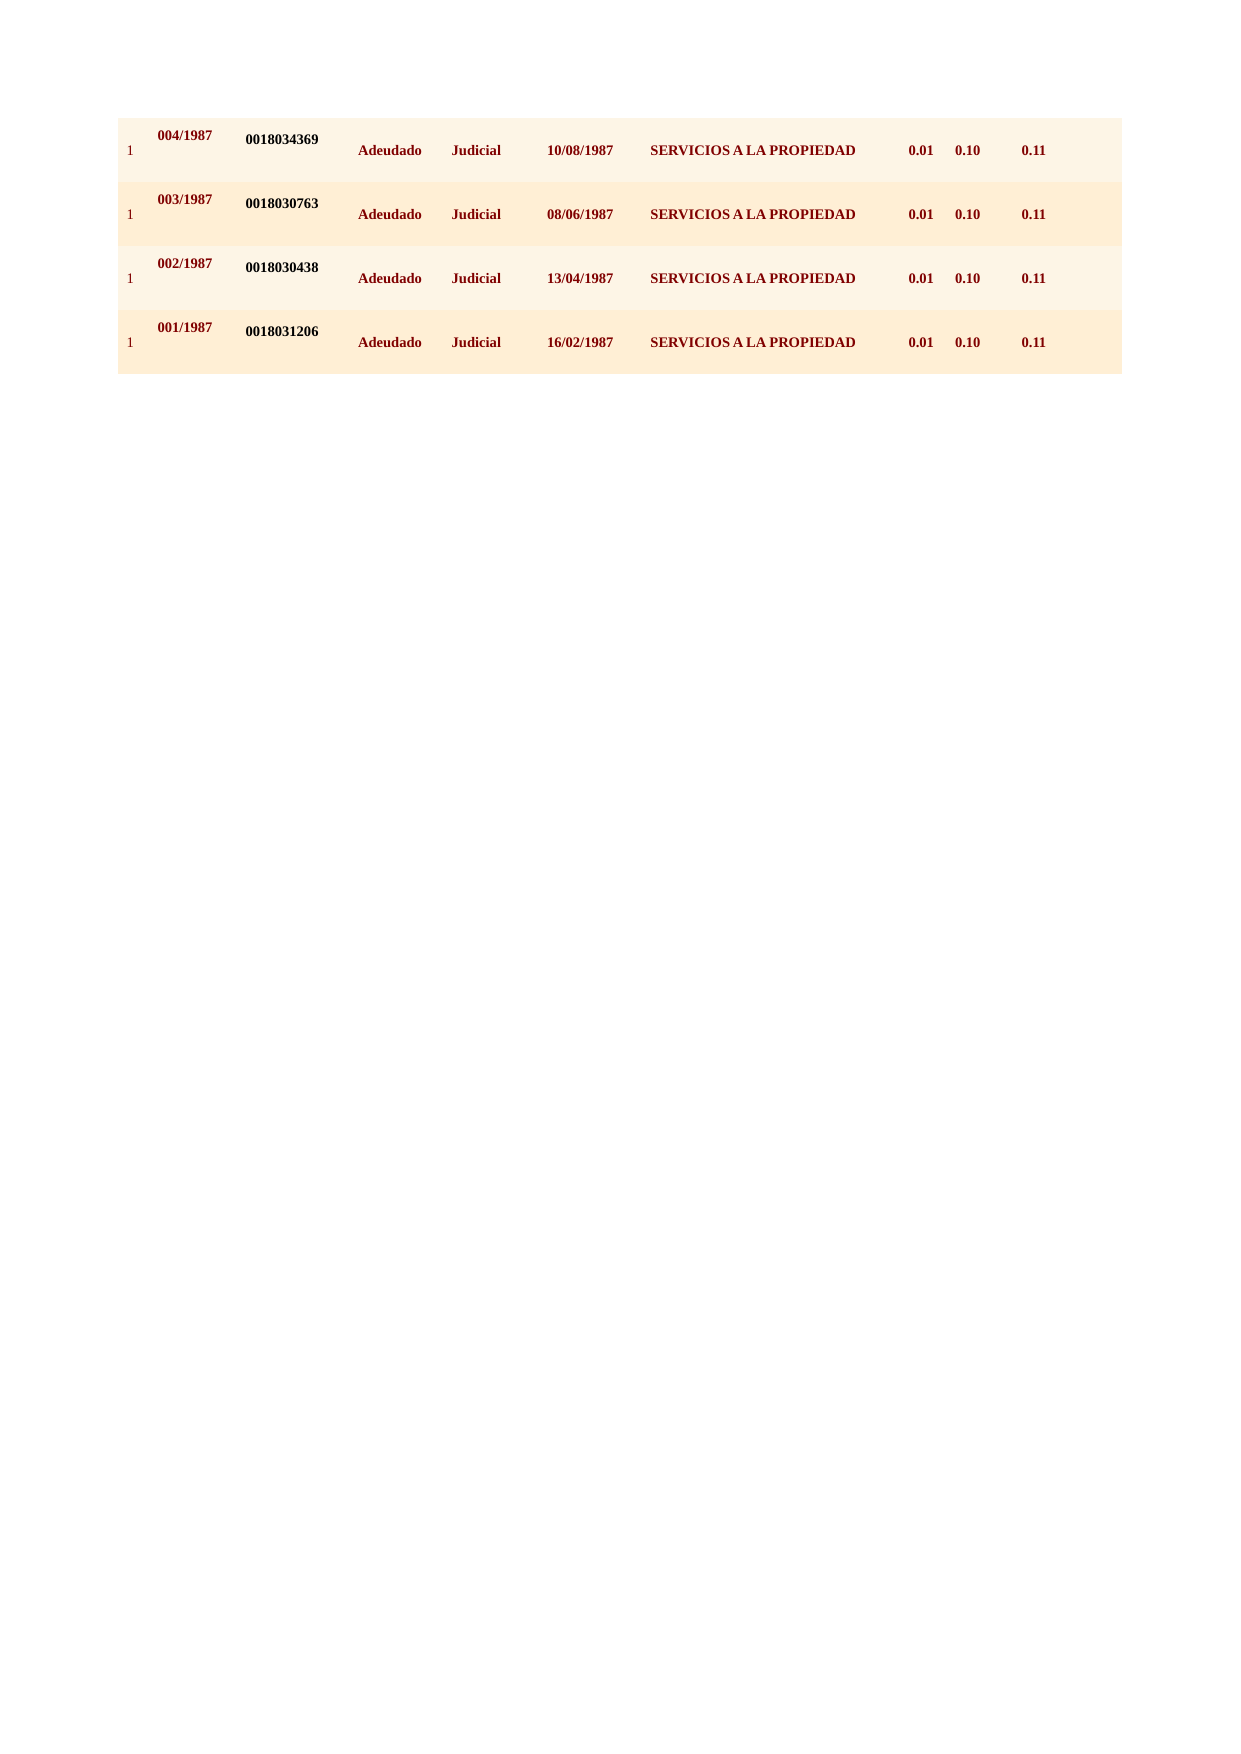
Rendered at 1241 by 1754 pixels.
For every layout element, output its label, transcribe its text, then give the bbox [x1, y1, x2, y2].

table_cell 0.10 [937, 246, 983, 310]
table_cell 1 [118, 310, 142, 374]
table_cell [983, 246, 1002, 310]
table_cell [1049, 182, 1063, 246]
table_cell SERVICIOS A LA PROPIEDAD [616, 246, 890, 310]
table_cell 0.10 [937, 182, 983, 246]
table_cell [1049, 310, 1063, 374]
table_cell 0.11 [1003, 182, 1049, 246]
table_cell 0018031206 [228, 310, 342, 374]
table_cell [1063, 246, 1122, 310]
table_cell 10/08/1987 [515, 118, 616, 182]
table_cell [1063, 118, 1122, 182]
table_cell SERVICIOS A LA PROPIEDAD [616, 182, 890, 246]
table_cell 0.01 [890, 118, 937, 182]
table_cell 08/06/1987 [515, 182, 616, 246]
table_cell 0018034369 [228, 118, 342, 182]
table_cell 16/02/1987 [515, 310, 616, 374]
table_cell Judicial [438, 118, 514, 182]
table_cell [1049, 118, 1063, 182]
table_cell 13/04/1987 [515, 246, 616, 310]
table_cell SERVICIOS A LA PROPIEDAD [616, 118, 890, 182]
table_cell 002/1987 [142, 246, 228, 310]
table_cell 1 [118, 182, 142, 246]
table_cell [1049, 246, 1063, 310]
table_cell Adeudado [342, 246, 437, 310]
table_cell [1063, 182, 1122, 246]
table_cell 0.01 [890, 310, 937, 374]
table_cell 0018030438 [228, 246, 342, 310]
table_cell 0018030763 [228, 182, 342, 246]
table_cell 0.10 [937, 310, 983, 374]
table_cell 0.11 [1003, 310, 1049, 374]
table_cell 0.01 [890, 246, 937, 310]
table_cell Judicial [438, 310, 514, 374]
table_cell Judicial [438, 246, 514, 310]
table_cell Adeudado [342, 182, 437, 246]
table_cell 1 [118, 118, 142, 182]
table_cell 0.11 [1003, 118, 1049, 182]
table_cell Adeudado [342, 310, 437, 374]
table_cell [1063, 310, 1122, 374]
table_cell [983, 310, 1002, 374]
table_cell Judicial [438, 182, 514, 246]
table_cell 0.10 [937, 118, 983, 182]
table_cell [983, 182, 1002, 246]
table_cell 004/1987 [142, 118, 228, 182]
table_cell 001/1987 [142, 310, 228, 374]
table_cell 0.11 [1003, 246, 1049, 310]
table_cell 003/1987 [142, 182, 228, 246]
table_cell 0.01 [890, 182, 937, 246]
table_cell Adeudado [342, 118, 437, 182]
table_cell 1 [118, 246, 142, 310]
table_cell SERVICIOS A LA PROPIEDAD [616, 310, 890, 374]
table_cell [983, 118, 1002, 182]
